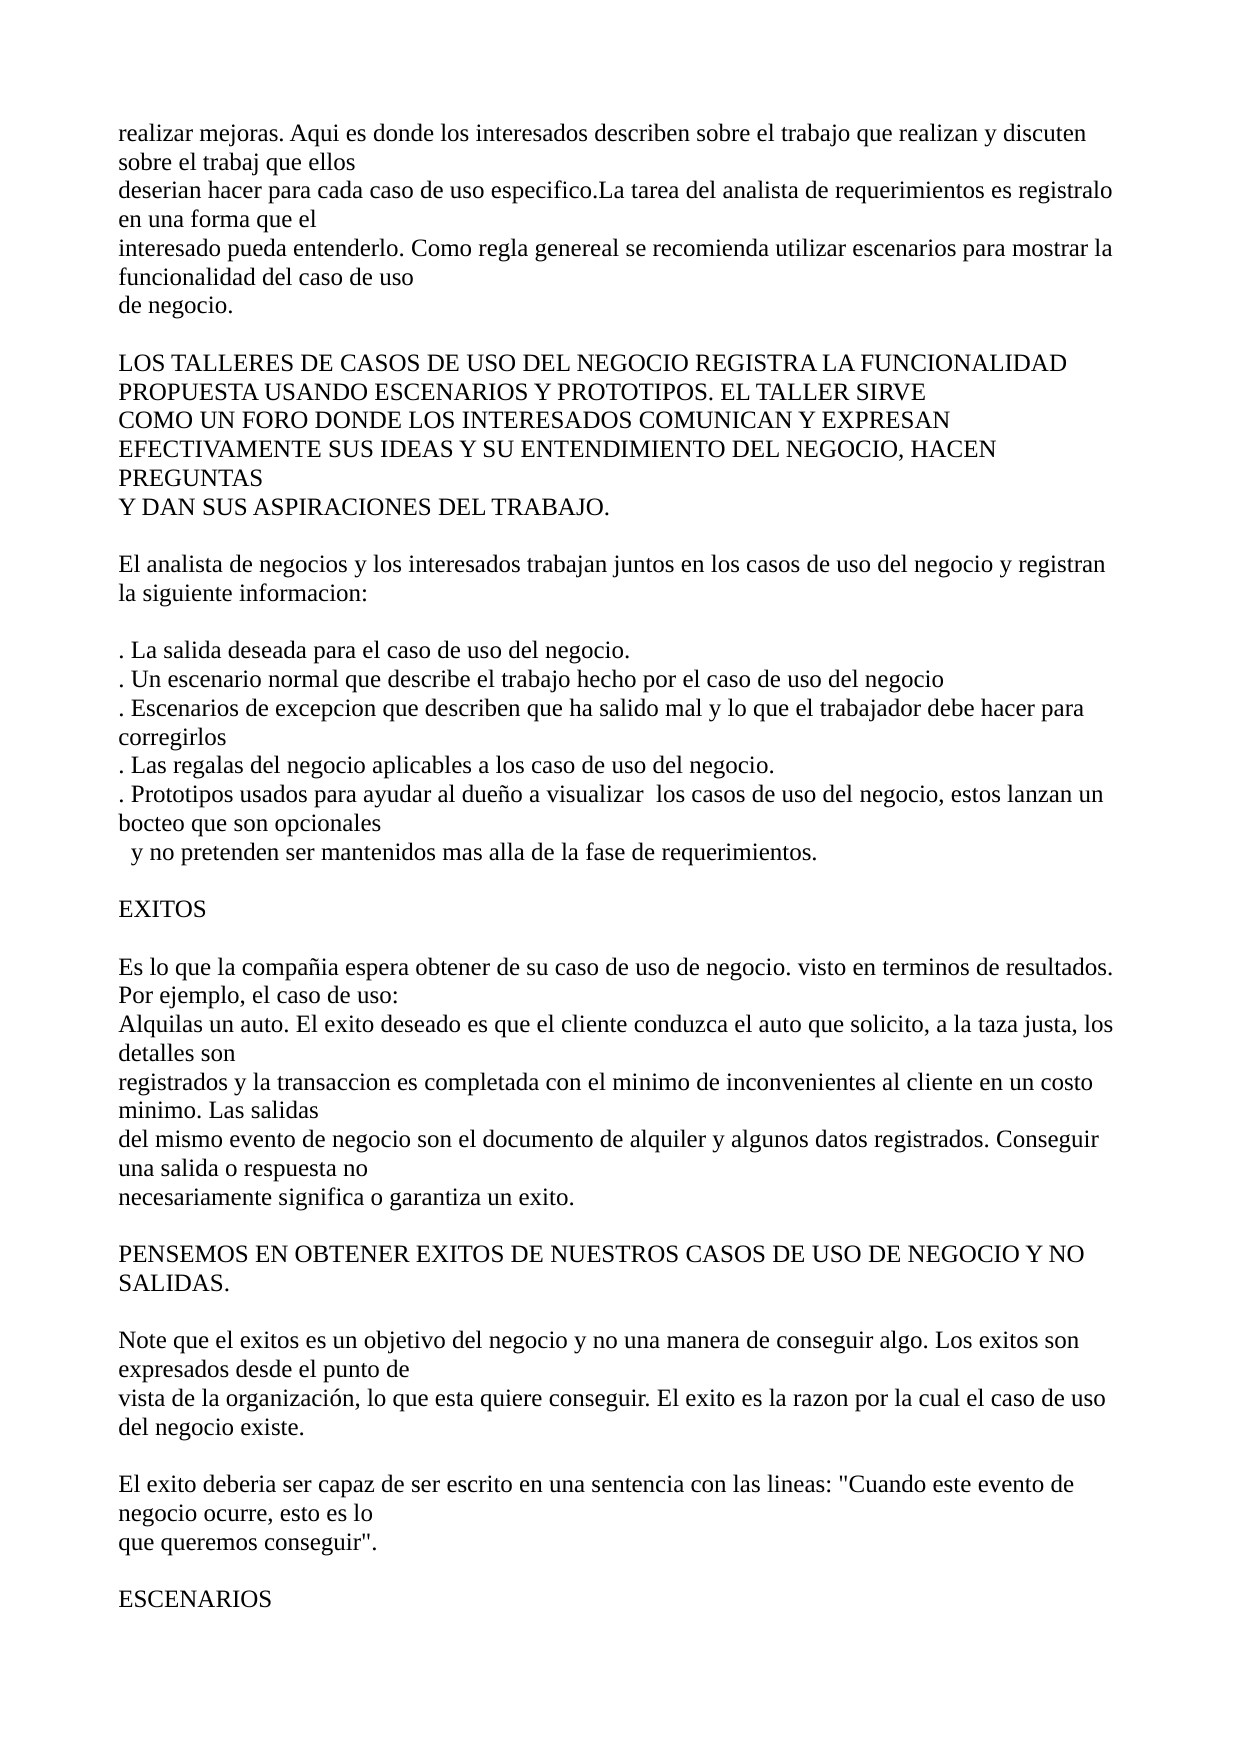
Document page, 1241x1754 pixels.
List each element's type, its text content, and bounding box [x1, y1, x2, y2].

text vista de la organización, lo que esta quiere conseguir. El exito es la razon por la cual el caso de uso del negocio existe. [118, 1383, 1122, 1441]
text necesariamente significa o garantiza un exito. [118, 1182, 1122, 1211]
text . Escenarios de excepcion que describen que ha salido mal y lo que el trabajador debe hacer para corregirlos [118, 693, 1122, 751]
text COMO UN FORO DONDE LOS INTERESADOS COMUNICAN Y EXPRESAN EFECTIVAMENTE SUS IDEAS Y SU ENTENDIMIENTO DEL NEGOCIO, HACEN PREGUNTAS [118, 406, 1122, 492]
text EXITOS [118, 894, 1122, 923]
text . Un escenario normal que describe el trabajo hecho por el caso de uso del negocio [118, 664, 1122, 693]
text Es lo que la compañia espera obtener de su caso de uso de negocio. visto en terminos de resultados. Por ejemplo, el caso de uso: [118, 952, 1122, 1009]
text registrados y la transaccion es completada con el minimo de inconvenientes al cliente en un costo minimo. Las salidas [118, 1067, 1122, 1124]
text . Las regalas del negocio aplicables a los caso de uso del negocio. [118, 751, 1122, 779]
text PENSEMOS EN OBTENER EXITOS DE NUESTROS CASOS DE USO DE NEGOCIO Y NO SALIDAS. [118, 1239, 1122, 1297]
text El exito deberia ser capaz de ser escrito en una sentencia con las lineas: "Cuando este evento de negocio ocurre, esto es lo [118, 1469, 1122, 1527]
text Note que el exitos es un objetivo del negocio y no una manera de conseguir algo. Los exitos son expresados desde el punto de [118, 1326, 1122, 1383]
text de negocio. [118, 291, 1122, 319]
text Alquilas un auto. El exito deseado es que el cliente conduzca el auto que solicito, a la taza justa, los detalles son [118, 1009, 1122, 1067]
text Y DAN SUS ASPIRACIONES DEL TRABAJO. [118, 492, 1122, 521]
text realizar mejoras. Aqui es donde los interesados describen sobre el trabajo que realizan y discuten sobre el trabaj que ellos [118, 118, 1122, 176]
text ESCENARIOS [118, 1584, 1122, 1613]
text . Prototipos usados para ayudar al dueño a visualizar los casos de uso del negocio, estos lanzan un bocteo que son opcionales [118, 779, 1122, 837]
text del mismo evento de negocio son el documento de alquiler y algunos datos registrados. Conseguir una salida o respuesta no [118, 1124, 1122, 1182]
text LOS TALLERES DE CASOS DE USO DEL NEGOCIO REGISTRA LA FUNCIONALIDAD PROPUESTA USANDO ESCENARIOS Y PROTOTIPOS. EL TALLER SIRVE [118, 348, 1122, 406]
text que queremos conseguir". [118, 1527, 1122, 1556]
text y no pretenden ser mantenidos mas alla de la fase de requerimientos. [118, 837, 1122, 866]
text El analista de negocios y los interesados trabajan juntos en los casos de uso del negocio y registran la siguiente informacion: [118, 549, 1122, 607]
text . La salida deseada para el caso de uso del negocio. [118, 636, 1122, 664]
text deserian hacer para cada caso de uso especifico.La tarea del analista de requerimientos es registralo en una forma que el [118, 176, 1122, 233]
text interesado pueda entenderlo. Como regla genereal se recomienda utilizar escenarios para mostrar la funcionalidad del caso de uso [118, 233, 1122, 291]
